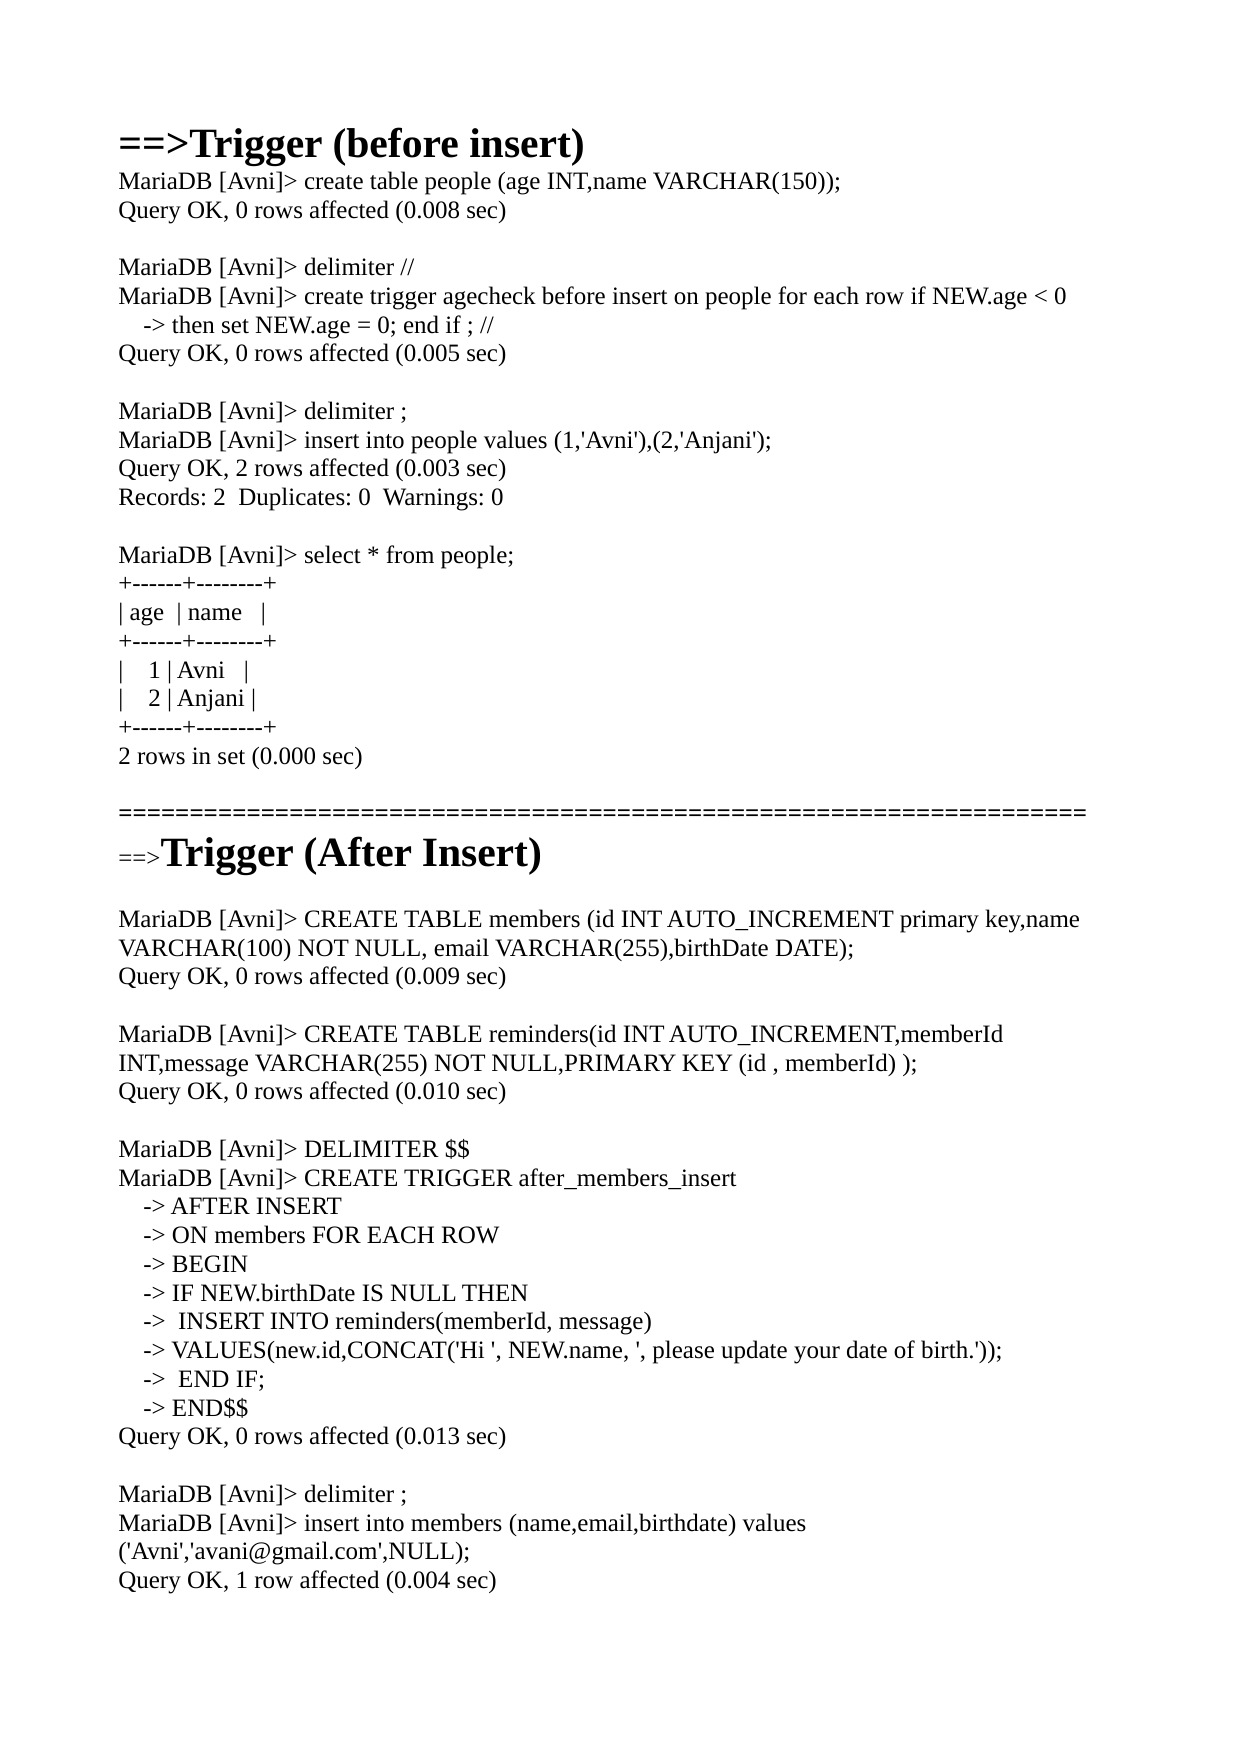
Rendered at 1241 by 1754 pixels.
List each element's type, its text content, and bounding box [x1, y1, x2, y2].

text MariaDB [Avni]> delimiter ; [118, 396, 1122, 425]
text Query OK, 2 rows affected (0.003 sec) [118, 453, 1122, 482]
text Query OK, 0 rows affected (0.005 sec) [118, 338, 1122, 367]
text MariaDB [Avni]> insert into people values (1,'Avni'),(2,'Anjani'); [118, 425, 1122, 453]
text ==>Trigger (before insert) [118, 118, 1122, 166]
text -> END IF; [118, 1364, 1122, 1393]
text +------+--------+ [118, 712, 1122, 741]
text -> END$$ [118, 1393, 1122, 1421]
text MariaDB [Avni]> create table people (age INT,name VARCHAR(150)); [118, 166, 1122, 195]
text -> ON members FOR EACH ROW [118, 1220, 1122, 1249]
text +------+--------+ [118, 568, 1122, 597]
text 2 rows in set (0.000 sec) [118, 741, 1122, 770]
text MariaDB [Avni]> CREATE TABLE members (id INT AUTO_INCREMENT primary key,name VARCHAR(100) NOT NULL, email VARCHAR(255),birthDate DATE); [118, 904, 1122, 961]
text -> BEGIN [118, 1249, 1122, 1278]
text -> INSERT INTO reminders(memberId, message) [118, 1306, 1122, 1335]
text MariaDB [Avni]> delimiter ; [118, 1479, 1122, 1508]
text Query OK, 1 row affected (0.004 sec) [118, 1565, 1122, 1594]
text -> AFTER INSERT [118, 1191, 1122, 1220]
text MariaDB [Avni]> CREATE TRIGGER after_members_insert [118, 1163, 1122, 1191]
text MariaDB [Avni]> CREATE TABLE reminders(id INT AUTO_INCREMENT,memberId INT,message VARCHAR(255) NOT NULL,PRIMARY KEY (id , memberId) ); [118, 1019, 1122, 1076]
text -> then set NEW.age = 0; end if ; // [118, 310, 1122, 338]
text MariaDB [Avni]> DELIMITER $$ [118, 1134, 1122, 1163]
text | age | name | [118, 597, 1122, 626]
text MariaDB [Avni]> select * from people; [118, 540, 1122, 568]
text ==================================================================== [118, 798, 1122, 827]
text +------+--------+ [118, 626, 1122, 655]
text -> IF NEW.birthDate IS NULL THEN [118, 1278, 1122, 1306]
text | 2 | Anjani | [118, 683, 1122, 712]
text MariaDB [Avni]> create trigger agecheck before insert on people for each row if NEW.age < 0 [118, 281, 1122, 310]
text ==>Trigger (After Insert) [118, 827, 1122, 875]
text MariaDB [Avni]> insert into members (name,email,birthdate) values ('Avni','avani@gmail.com',NULL); [118, 1508, 1122, 1565]
text Query OK, 0 rows affected (0.013 sec) [118, 1421, 1122, 1450]
text Records: 2 Duplicates: 0 Warnings: 0 [118, 482, 1122, 511]
text Query OK, 0 rows affected (0.009 sec) [118, 961, 1122, 990]
text Query OK, 0 rows affected (0.010 sec) [118, 1076, 1122, 1105]
text Query OK, 0 rows affected (0.008 sec) [118, 195, 1122, 223]
text -> VALUES(new.id,CONCAT('Hi ', NEW.name, ', please update your date of birth.')); [118, 1335, 1122, 1364]
text MariaDB [Avni]> delimiter // [118, 252, 1122, 281]
text | 1 | Avni | [118, 655, 1122, 683]
